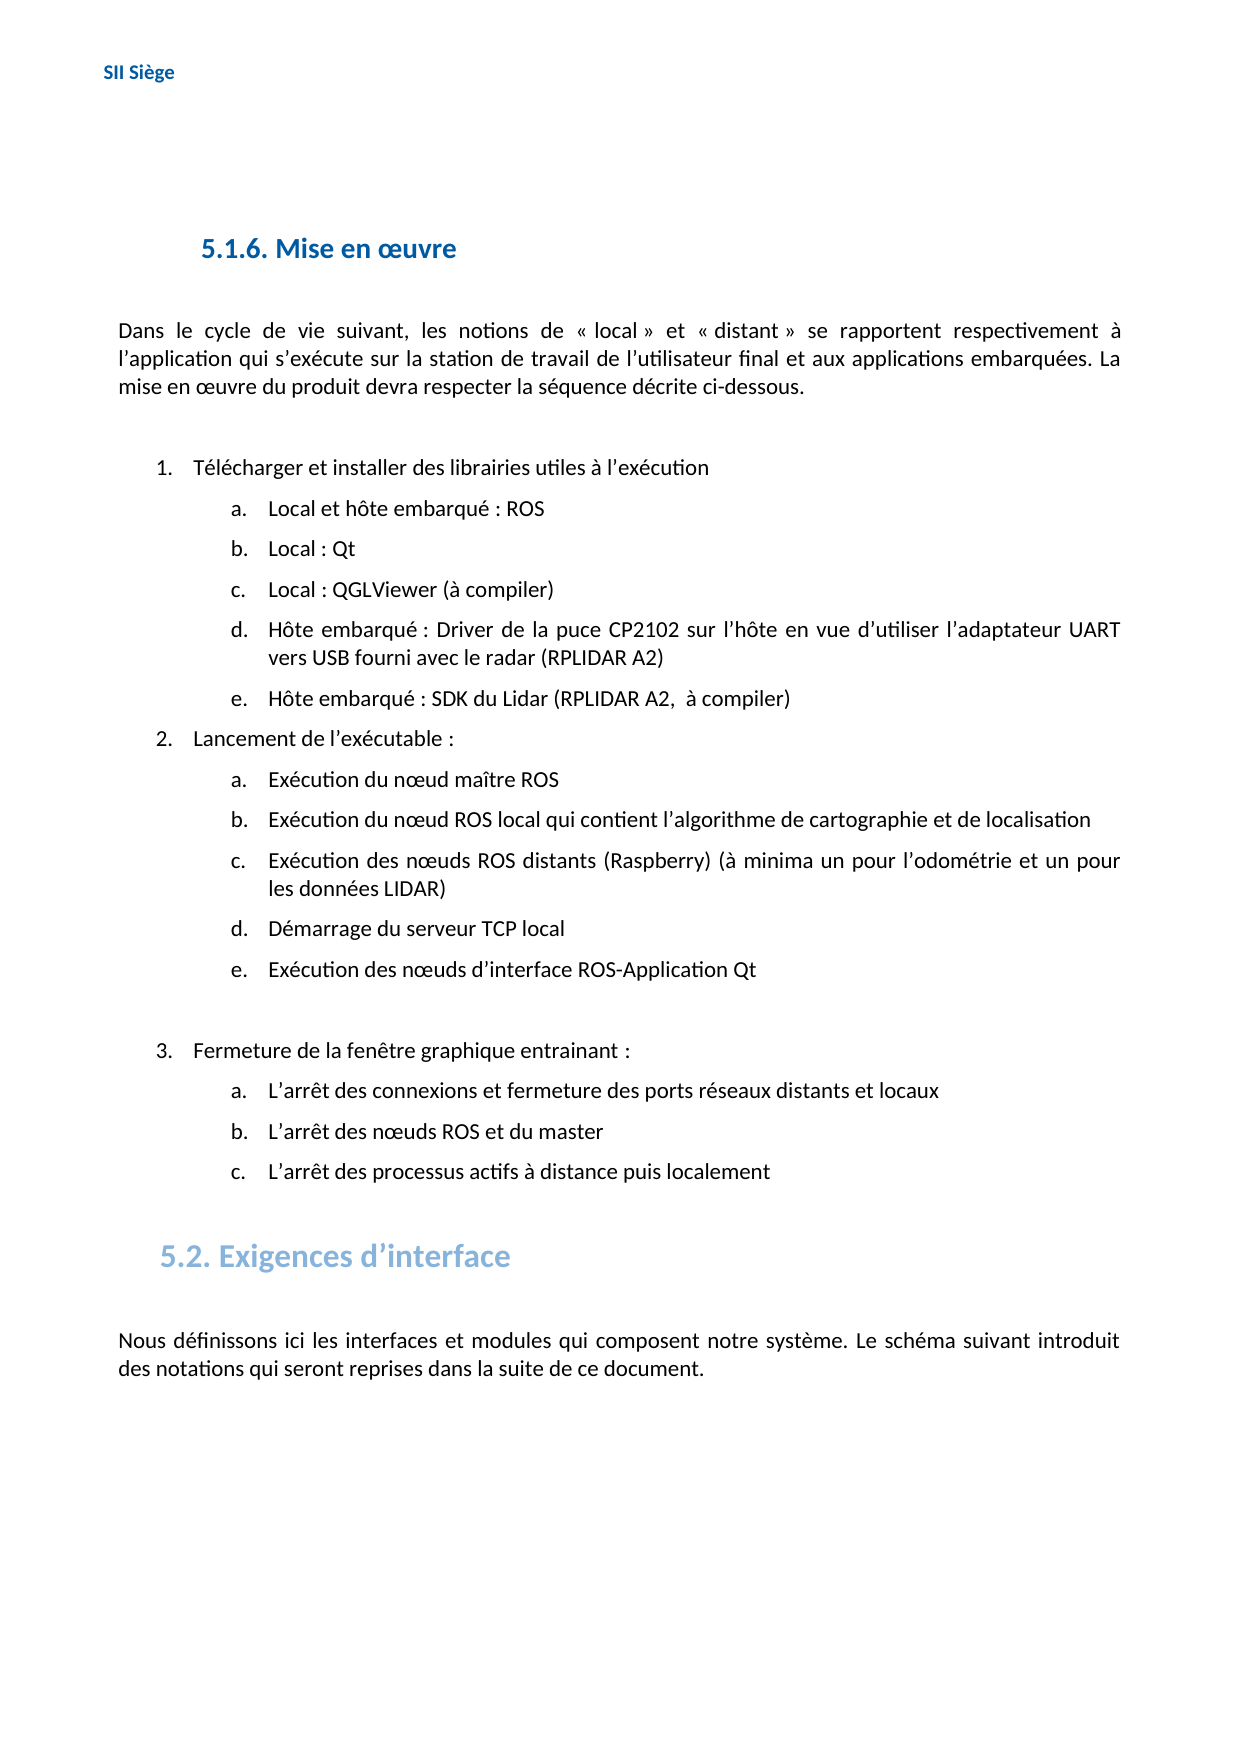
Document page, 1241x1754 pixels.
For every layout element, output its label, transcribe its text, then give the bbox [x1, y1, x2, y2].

list L’arrêt des processus actifs à distance puis localement [231, 1157, 1122, 1186]
list Télécharger et installer des librairies utiles à l’exécution [156, 453, 1122, 481]
subtitle Exigences d’interface [159, 1236, 1122, 1276]
list Exécution du nœud ROS local qui contient l’algorithme de cartographie et de localisation [231, 805, 1122, 833]
list Démarrage du serveur TCP local [231, 914, 1122, 942]
subtitle Mise en œuvre [201, 230, 1122, 266]
text Dans le cycle de vie suivant, les notions de « local » et « distant » se rapportent respectivement à l’application qui s’exécute sur la station de travail de l’utilisateur final et aux applications embarquées. La mise en œuvre du produit devra respecter la séquence décrite ci-dessous. [118, 316, 1122, 400]
list Exécution des nœuds ROS distants (Raspberry) (à minima un pour l’odométrie et un pour les données LIDAR) [231, 846, 1122, 902]
list Local et hôte embarqué : ROS [231, 494, 1122, 522]
list Hôte embarqué : SDK du Lidar (RPLIDAR A2, à compiler) [231, 684, 1122, 712]
list Lancement de l’exécutable : [156, 724, 1122, 752]
list Local : QGLViewer (à compiler) [231, 575, 1122, 603]
text Nous définissons ici les interfaces et modules qui composent notre système. Le schéma suivant introduit des notations qui seront reprises dans la suite de ce document. [118, 1326, 1122, 1382]
list Local : Qt [231, 534, 1122, 562]
list Exécution du nœud maître ROS [231, 765, 1122, 793]
list Fermeture de la fenêtre graphique entrainant : [156, 1036, 1122, 1064]
list Hôte embarqué : Driver de la puce CP2102 sur l’hôte en vue d’utiliser l’adaptateur UART vers USB fourni avec le radar (RPLIDAR A2) [231, 615, 1122, 671]
list L’arrêt des nœuds ROS et du master [231, 1117, 1122, 1145]
list L’arrêt des connexions et fermeture des ports réseaux distants et locaux [231, 1076, 1122, 1104]
list Exécution des nœuds d’interface ROS-Application Qt [231, 955, 1122, 983]
